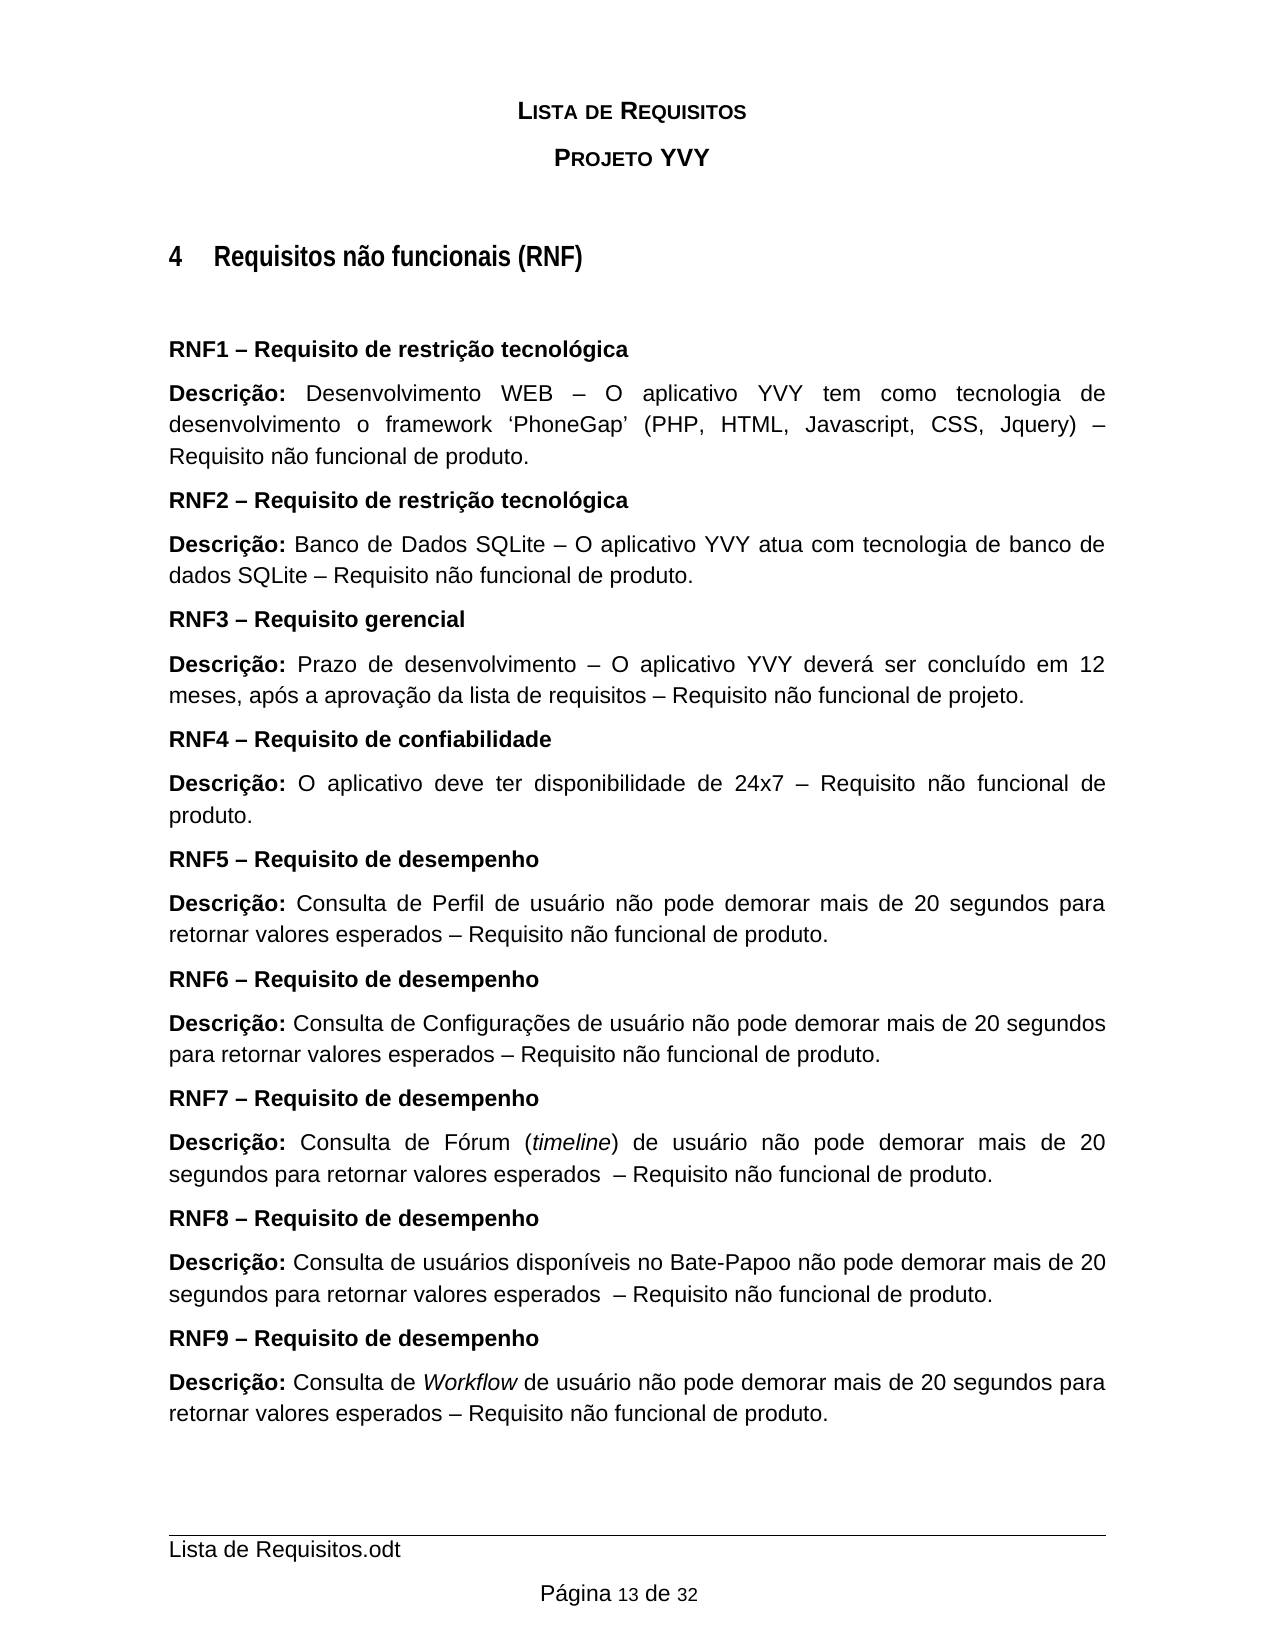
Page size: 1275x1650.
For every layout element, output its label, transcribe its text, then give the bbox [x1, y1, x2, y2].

subtitle RNF4 – Requisito de confiabilidade [169, 726, 1106, 752]
text Descrição: Consulta de usuários disponíveis no Bate-Papoo não pode demorar mais de 20 segundos para retornar valores esperados – Requisito não funcional de produto. [169, 1249, 1106, 1307]
subtitle RNF7 – Requisito de desempenho [169, 1085, 1106, 1112]
subtitle RNF8 – Requisito de desempenho [169, 1205, 1106, 1231]
subtitle RNF2 – Requisito de restrição tecnológica [169, 487, 1106, 513]
text Descrição: Consulta de Workflow de usuário não pode demorar mais de 20 segundos para retornar valores esperados – Requisito não funcional de produto. [169, 1369, 1106, 1427]
text Descrição: Consulta de Fórum (timeline) de usuário não pode demorar mais de 20 segundos para retornar valores esperados – Requisito não funcional de produto. [169, 1129, 1106, 1187]
text Descrição: Consulta de Configurações de usuário não pode demorar mais de 20 segundos para retornar valores esperados – Requisito não funcional de produto. [169, 1009, 1106, 1067]
subtitle RNF9 – Requisito de desempenho [169, 1324, 1106, 1351]
text Descrição: Banco de Dados SQLite – O aplicativo YVY atua com tecnologia de banco de dados SQLite – Requisito não funcional de produto. [169, 531, 1106, 589]
subtitle Requisitos não funcionais (RNF) [169, 239, 1106, 272]
subtitle RNF5 – Requisito de desempenho [169, 846, 1106, 872]
text Descrição: Desenvolvimento WEB – O aplicativo YVY tem como tecnologia de desenvolvimento o framework ‘PhoneGap’ (PHP, HTML, Javascript, CSS, Jquery) – Requisito não funcional de produto. [169, 379, 1106, 469]
text Descrição: Consulta de Perfil de usuário não pode demorar mais de 20 segundos para retornar valores esperados – Requisito não funcional de produto. [169, 890, 1106, 948]
subtitle RNF3 – Requisito gerencial [169, 606, 1106, 633]
text Descrição: O aplicativo deve ter disponibilidade de 24x7 – Requisito não funcional de produto. [169, 770, 1106, 828]
text Descrição: Prazo de desenvolvimento – O aplicativo YVY deverá ser concluído em 12 meses, após a aprovação da lista de requisitos – Requisito não funcional de projeto. [169, 651, 1106, 708]
subtitle RNF6 – Requisito de desempenho [169, 966, 1106, 992]
subtitle RNF1 – Requisito de restrição tecnológica [169, 336, 1106, 362]
